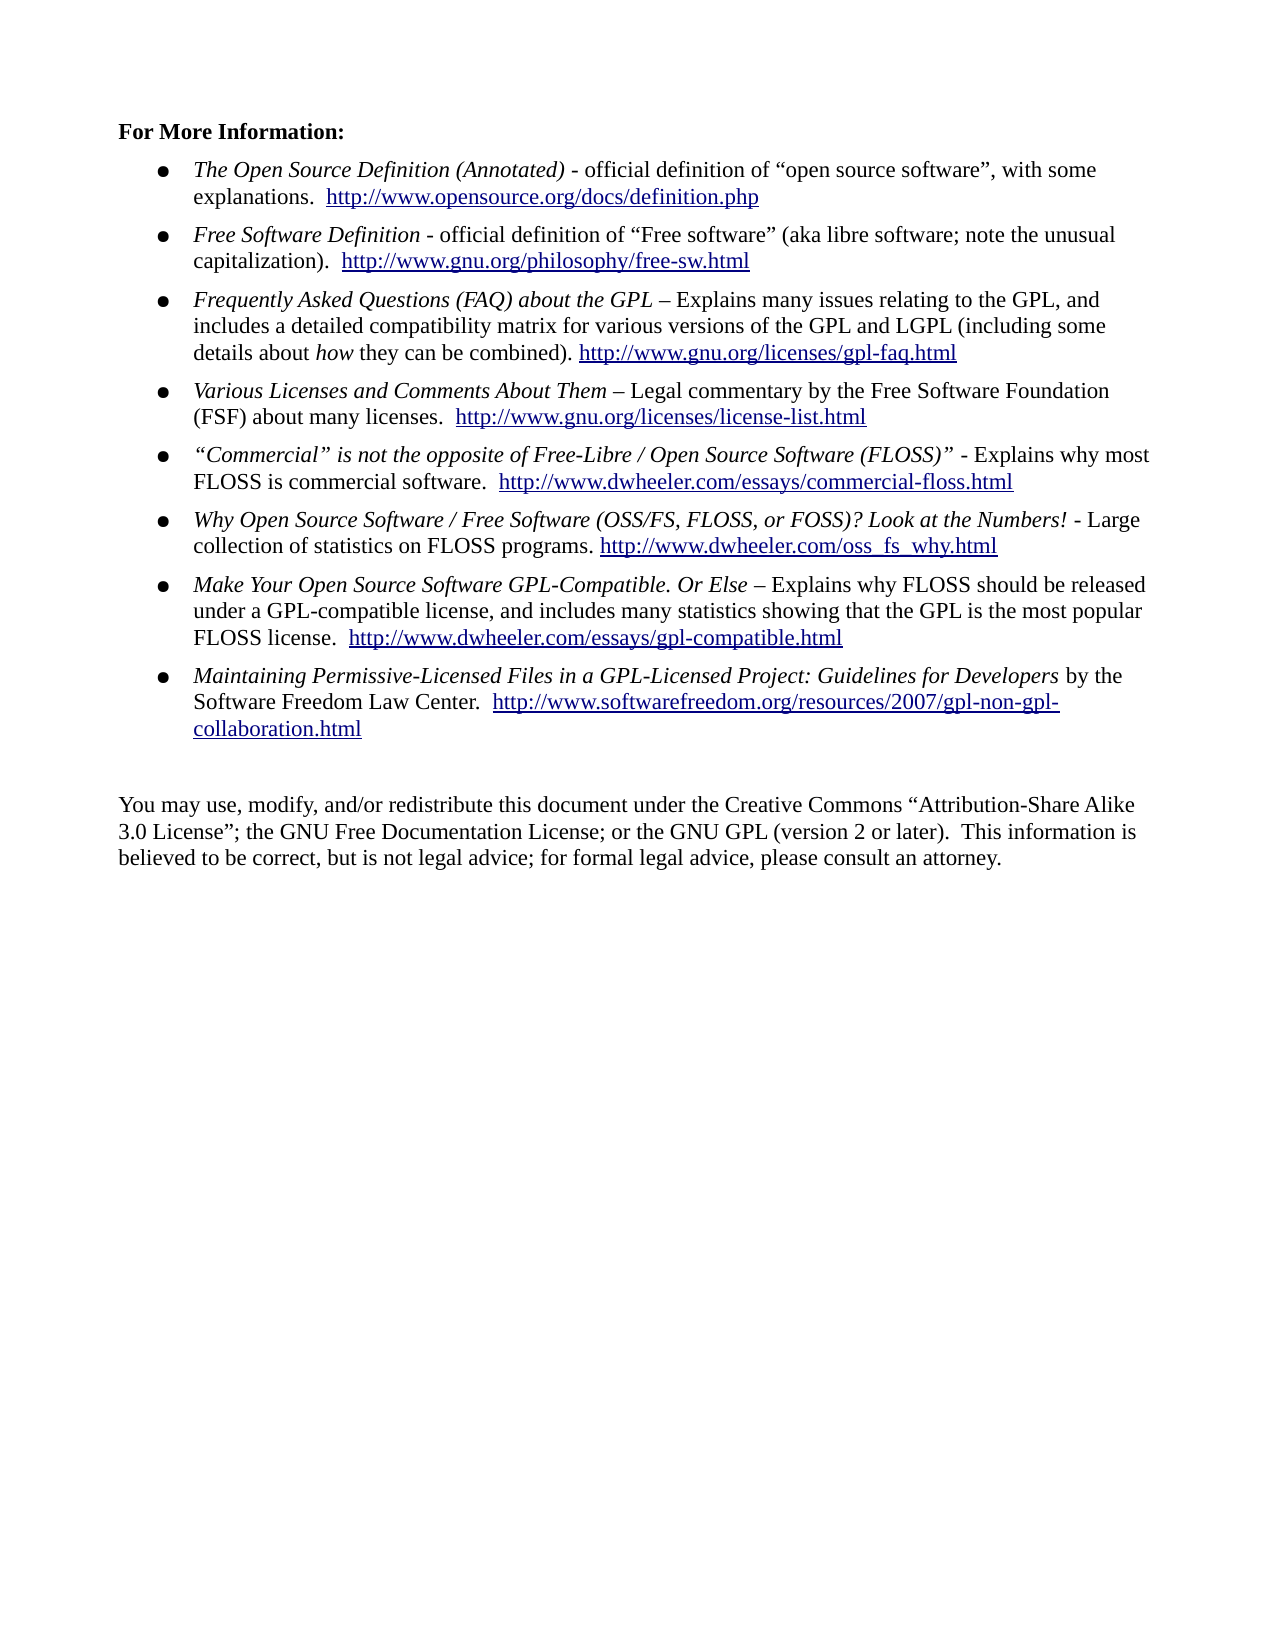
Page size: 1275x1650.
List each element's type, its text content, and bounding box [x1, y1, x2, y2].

list Frequently Asked Questions (FAQ) about the GPL – Explains many issues relating to the GPL, and includes a detailed compatibility matrix for various versions of the GPL and LGPL (including some details about how they can be combined). http://www.gnu.org/licenses/gpl-faq.html [156, 286, 1157, 365]
list Maintaining Permissive-Licensed Files in a GPL-Licensed Project: Guidelines for Developers by the Software Freedom Law Center. http://www.softwarefreedom.org/resources/2007/gpl-non-gpl-collaboration.html [156, 662, 1157, 741]
text You may use, modify, and/or redistribute this document under the Creative Commons “Attribution-Share Alike 3.0 License”; the GNU Free Documentation License; or the GNU GPL (version 2 or later). This information is believed to be correct, but is not legal advice; for formal legal advice, please consult an attorney. [118, 791, 1157, 870]
list Free Software Definition - official definition of “Free software” (aka libre software; note the unusual capitalization). http://www.gnu.org/philosophy/free-sw.html [156, 221, 1157, 274]
list Why Open Source Software / Free Software (OSS/FS, FLOSS, or FOSS)? Look at the Numbers! - Large collection of statistics on FLOSS programs. http://www.dwheeler.com/oss_fs_why.html [156, 506, 1157, 559]
list “Commercial” is not the opposite of Free-Libre / Open Source Software (FLOSS)” - Explains why most FLOSS is commercial software. http://www.dwheeler.com/essays/commercial-floss.html [156, 442, 1157, 494]
text For More Information: [118, 118, 1157, 144]
list Make Your Open Source Software GPL-Compatible. Or Else – Explains why FLOSS should be released under a GPL-compatible license, and includes many statistics showing that the GPL is the most popular FLOSS license. http://www.dwheeler.com/essays/gpl-compatible.html [156, 571, 1157, 650]
list Various Licenses and Comments About Them – Legal commentary by the Free Software Foundation (FSF) about many licenses. http://www.gnu.org/licenses/license-list.html [156, 377, 1157, 429]
list The Open Source Definition (Annotated) - official definition of “open source software”, with some explanations. http://www.opensource.org/docs/definition.php [156, 156, 1157, 209]
